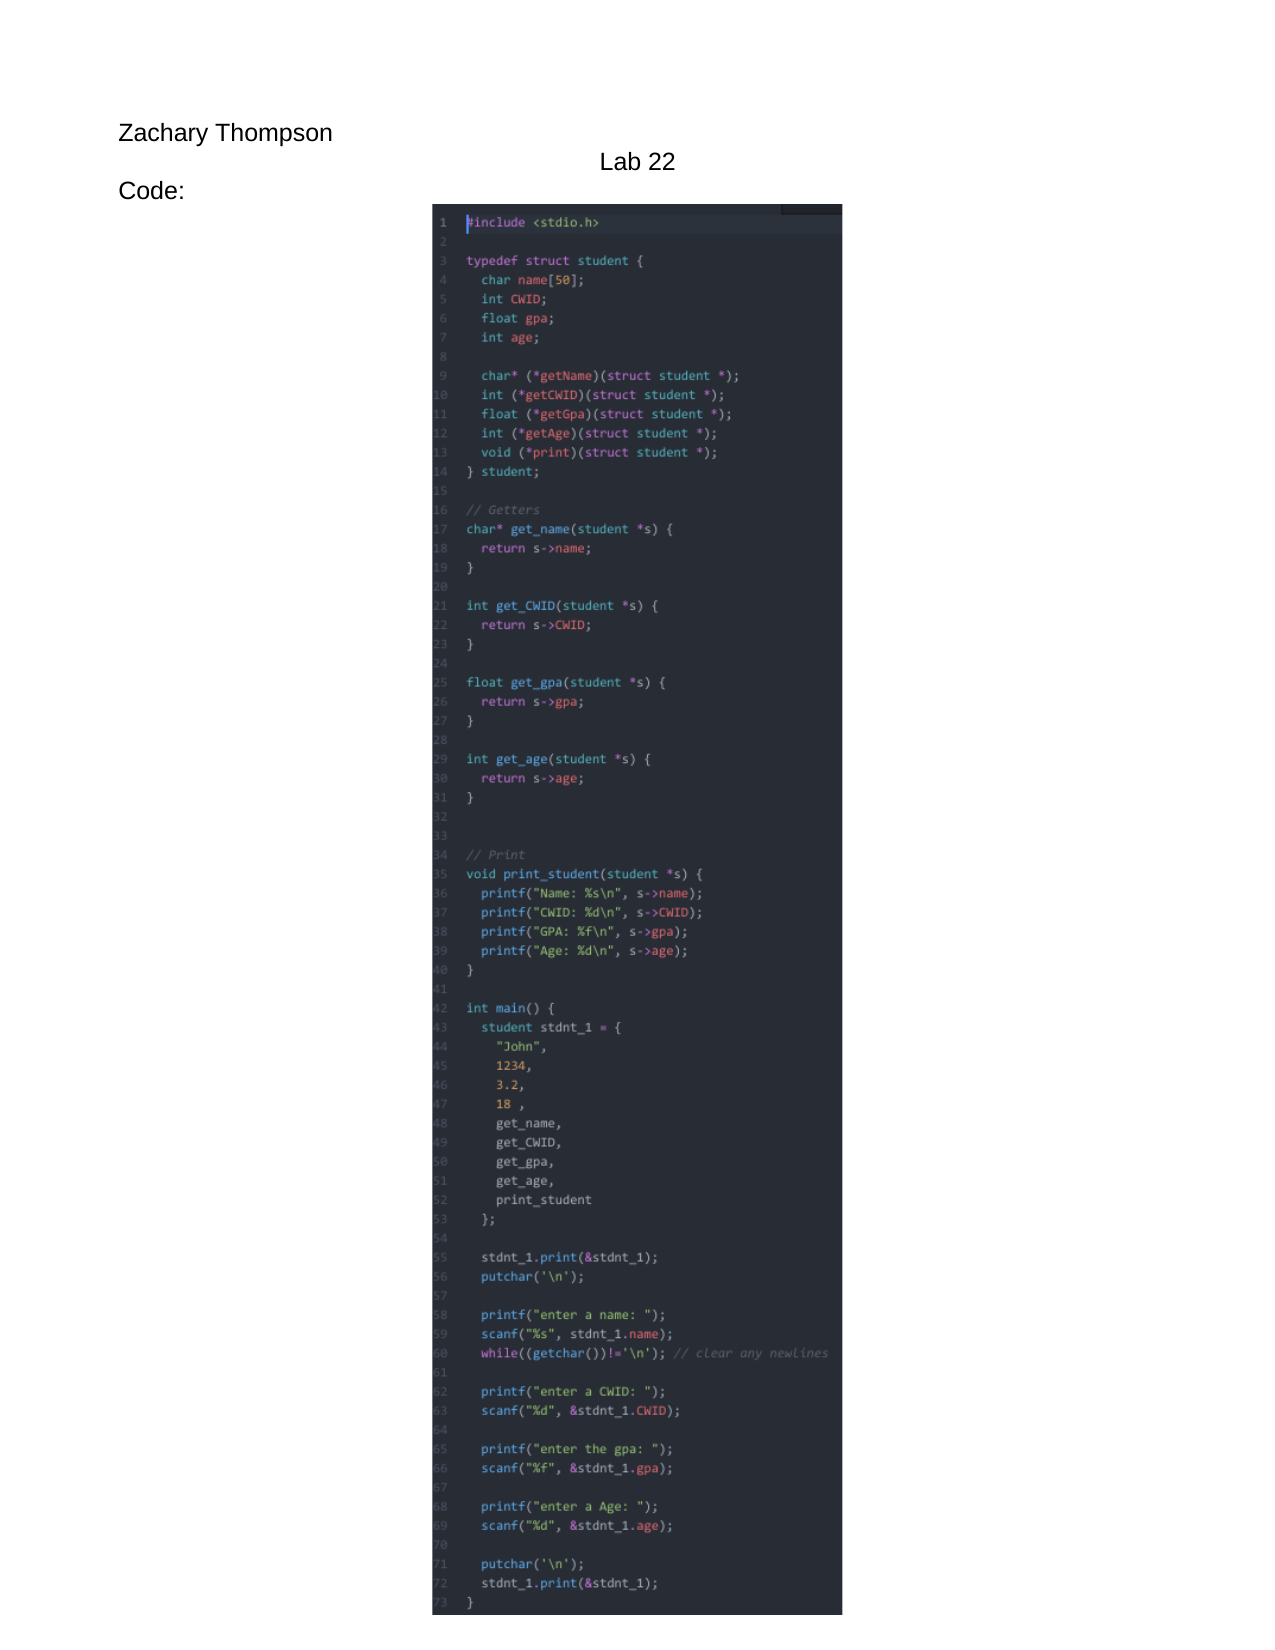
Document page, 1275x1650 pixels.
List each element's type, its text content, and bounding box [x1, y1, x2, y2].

text Lab 22 [118, 147, 1157, 176]
text Zachary Thompson [118, 118, 1157, 147]
picture [432, 204, 843, 1615]
text Code: [118, 176, 1157, 204]
